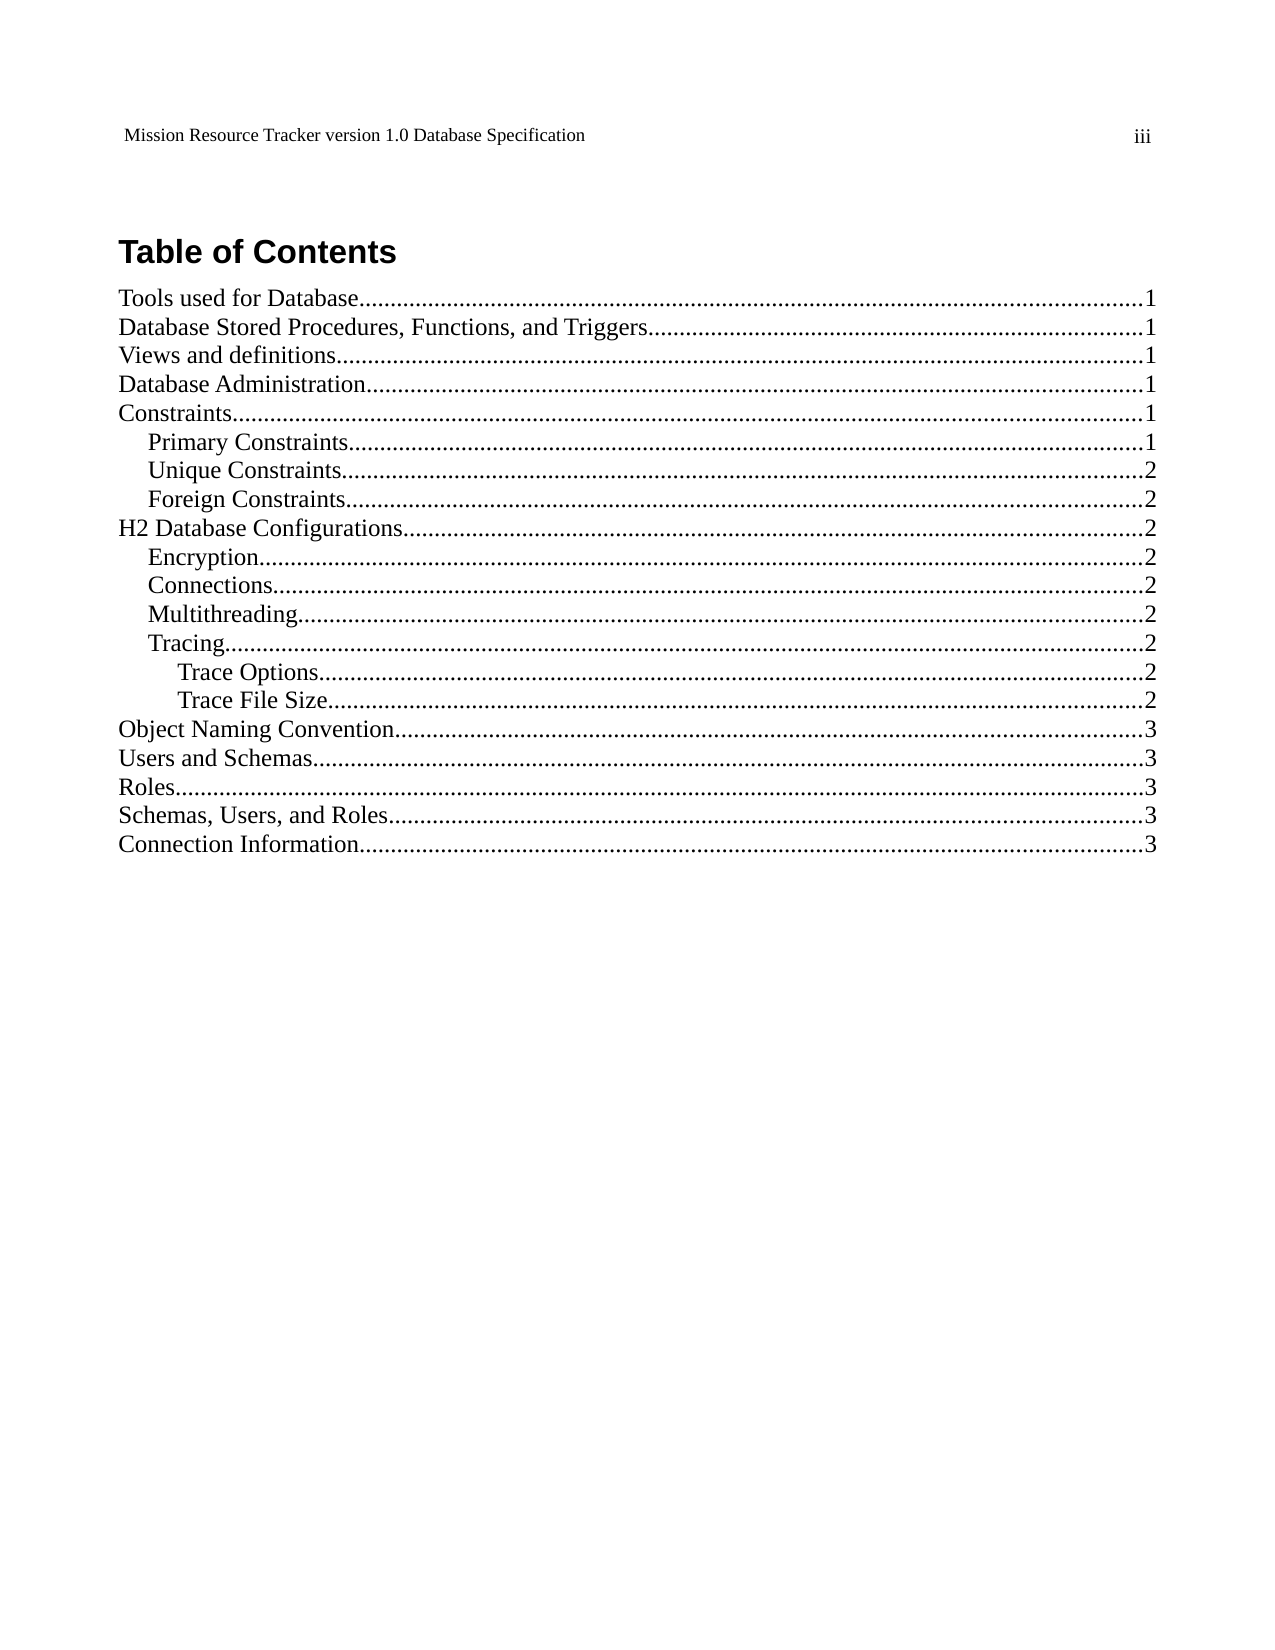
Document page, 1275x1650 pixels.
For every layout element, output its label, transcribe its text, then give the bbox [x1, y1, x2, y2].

text Tools used for Database 1 [118, 283, 1157, 312]
text Encryption 2 [148, 542, 1157, 571]
text Trace Options 2 [177, 657, 1157, 686]
text Connection Information 3 [118, 829, 1157, 858]
text Foreign Constraints 2 [148, 484, 1157, 513]
text Unique Constraints 2 [148, 456, 1157, 484]
text Tracing 2 [148, 628, 1157, 657]
text Primary Constraints 1 [148, 427, 1157, 456]
text Roles 3 [118, 772, 1157, 801]
text Trace File Size 2 [177, 686, 1157, 714]
text Database Stored Procedures, Functions, and Triggers 1 [118, 312, 1157, 341]
text Object Naming Convention 3 [118, 714, 1157, 743]
text Views and definitions 1 [118, 341, 1157, 369]
text Multithreading 2 [148, 599, 1157, 628]
subtitle Table of Contents [118, 232, 1157, 271]
text H2 Database Configurations 2 [118, 513, 1157, 542]
text Constraints 1 [118, 398, 1157, 427]
text Database Administration 1 [118, 369, 1157, 398]
text Schemas, Users, and Roles 3 [118, 801, 1157, 829]
text Connections 2 [148, 571, 1157, 599]
text Users and Schemas 3 [118, 743, 1157, 772]
